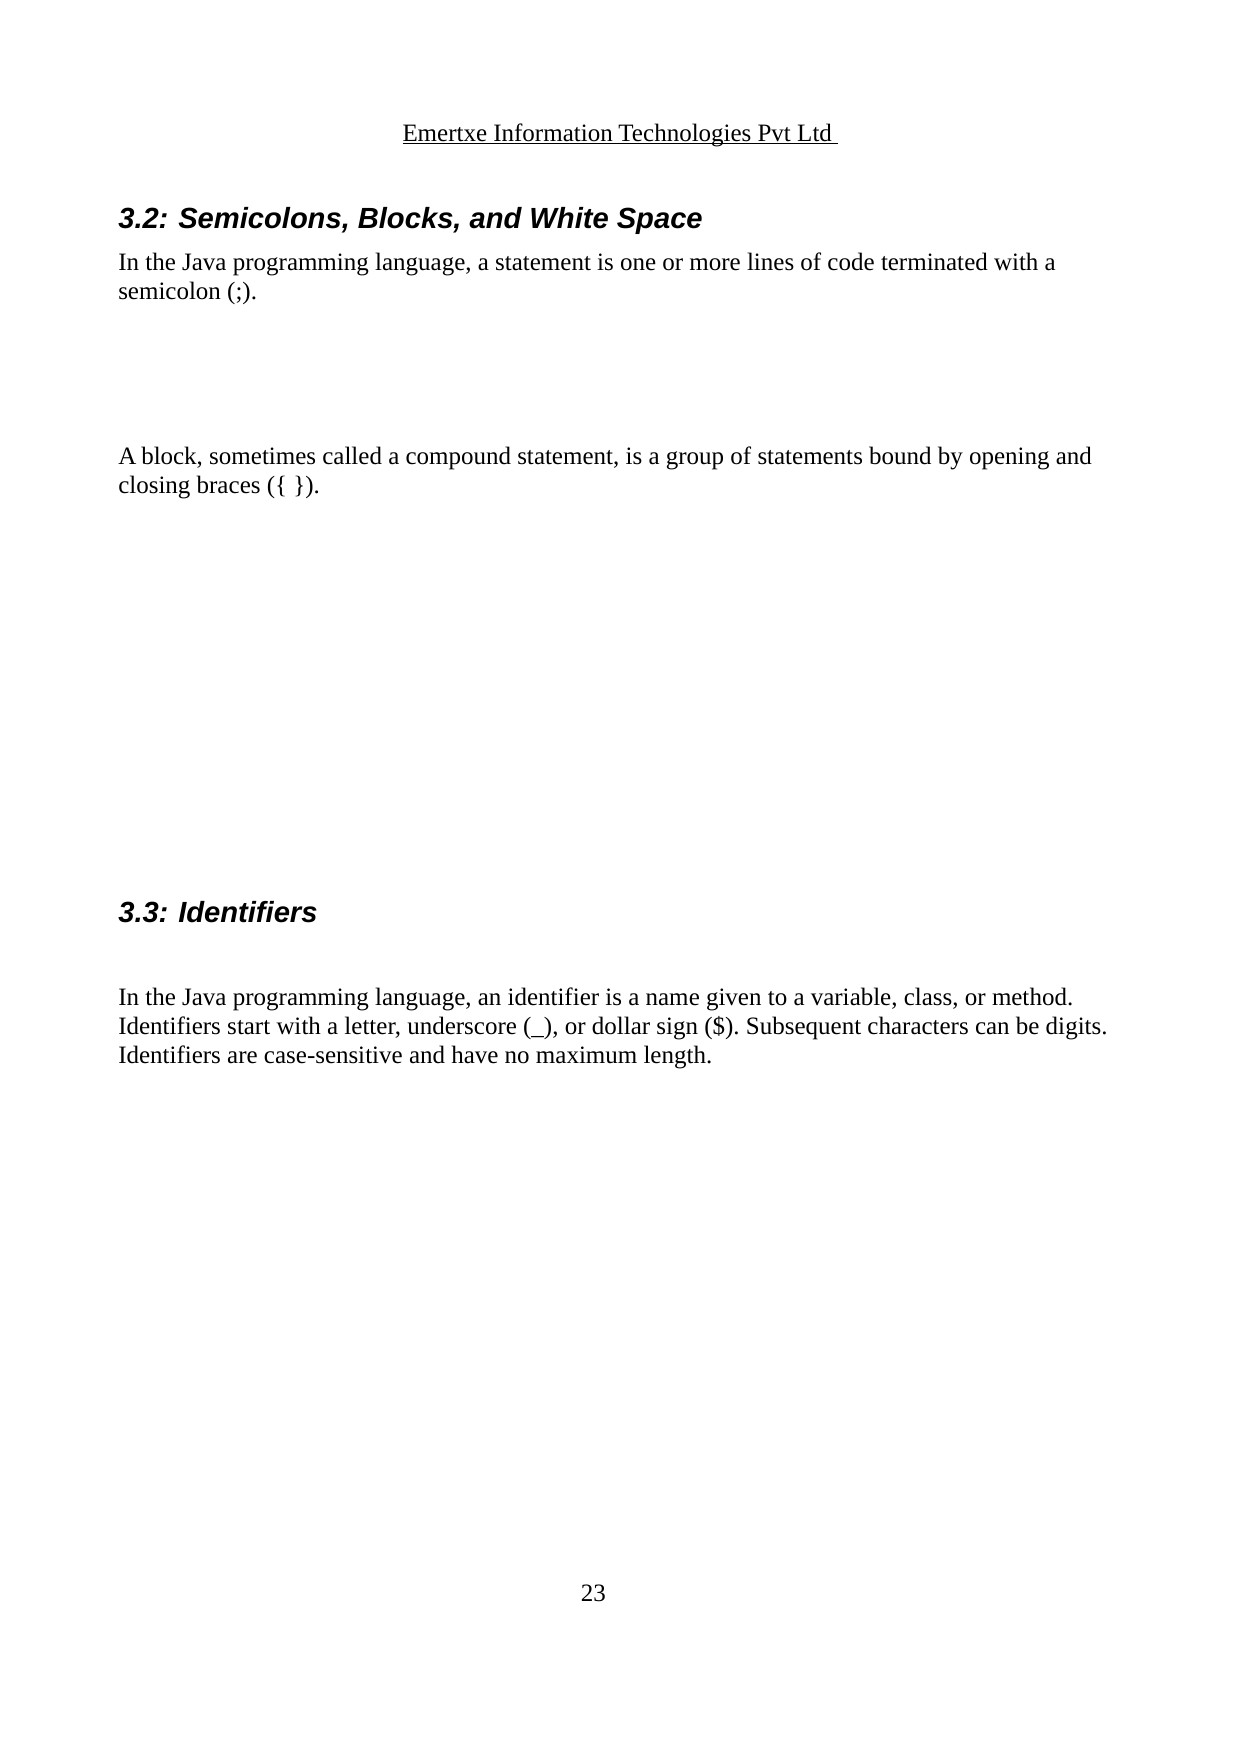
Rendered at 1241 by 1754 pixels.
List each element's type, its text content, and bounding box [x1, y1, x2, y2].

text In the Java programming language, an identifier is a name given to a variable, class, or method. Identifiers start with a letter, underscore (_), or dollar sign ($). Subsequent characters can be digits. Identifiers are case-sensitive and have no maximum length. [118, 982, 1122, 1068]
text A block, sometimes called a compound statement, is a group of statements bound by opening and closing braces ({ }). [118, 441, 1122, 499]
subtitle Semicolons, Blocks, and White Space [118, 201, 1122, 235]
subtitle Identifiers [118, 895, 1122, 928]
text In the Java programming language, a statement is one or more lines of code terminated with a semicolon (;). [118, 247, 1122, 305]
